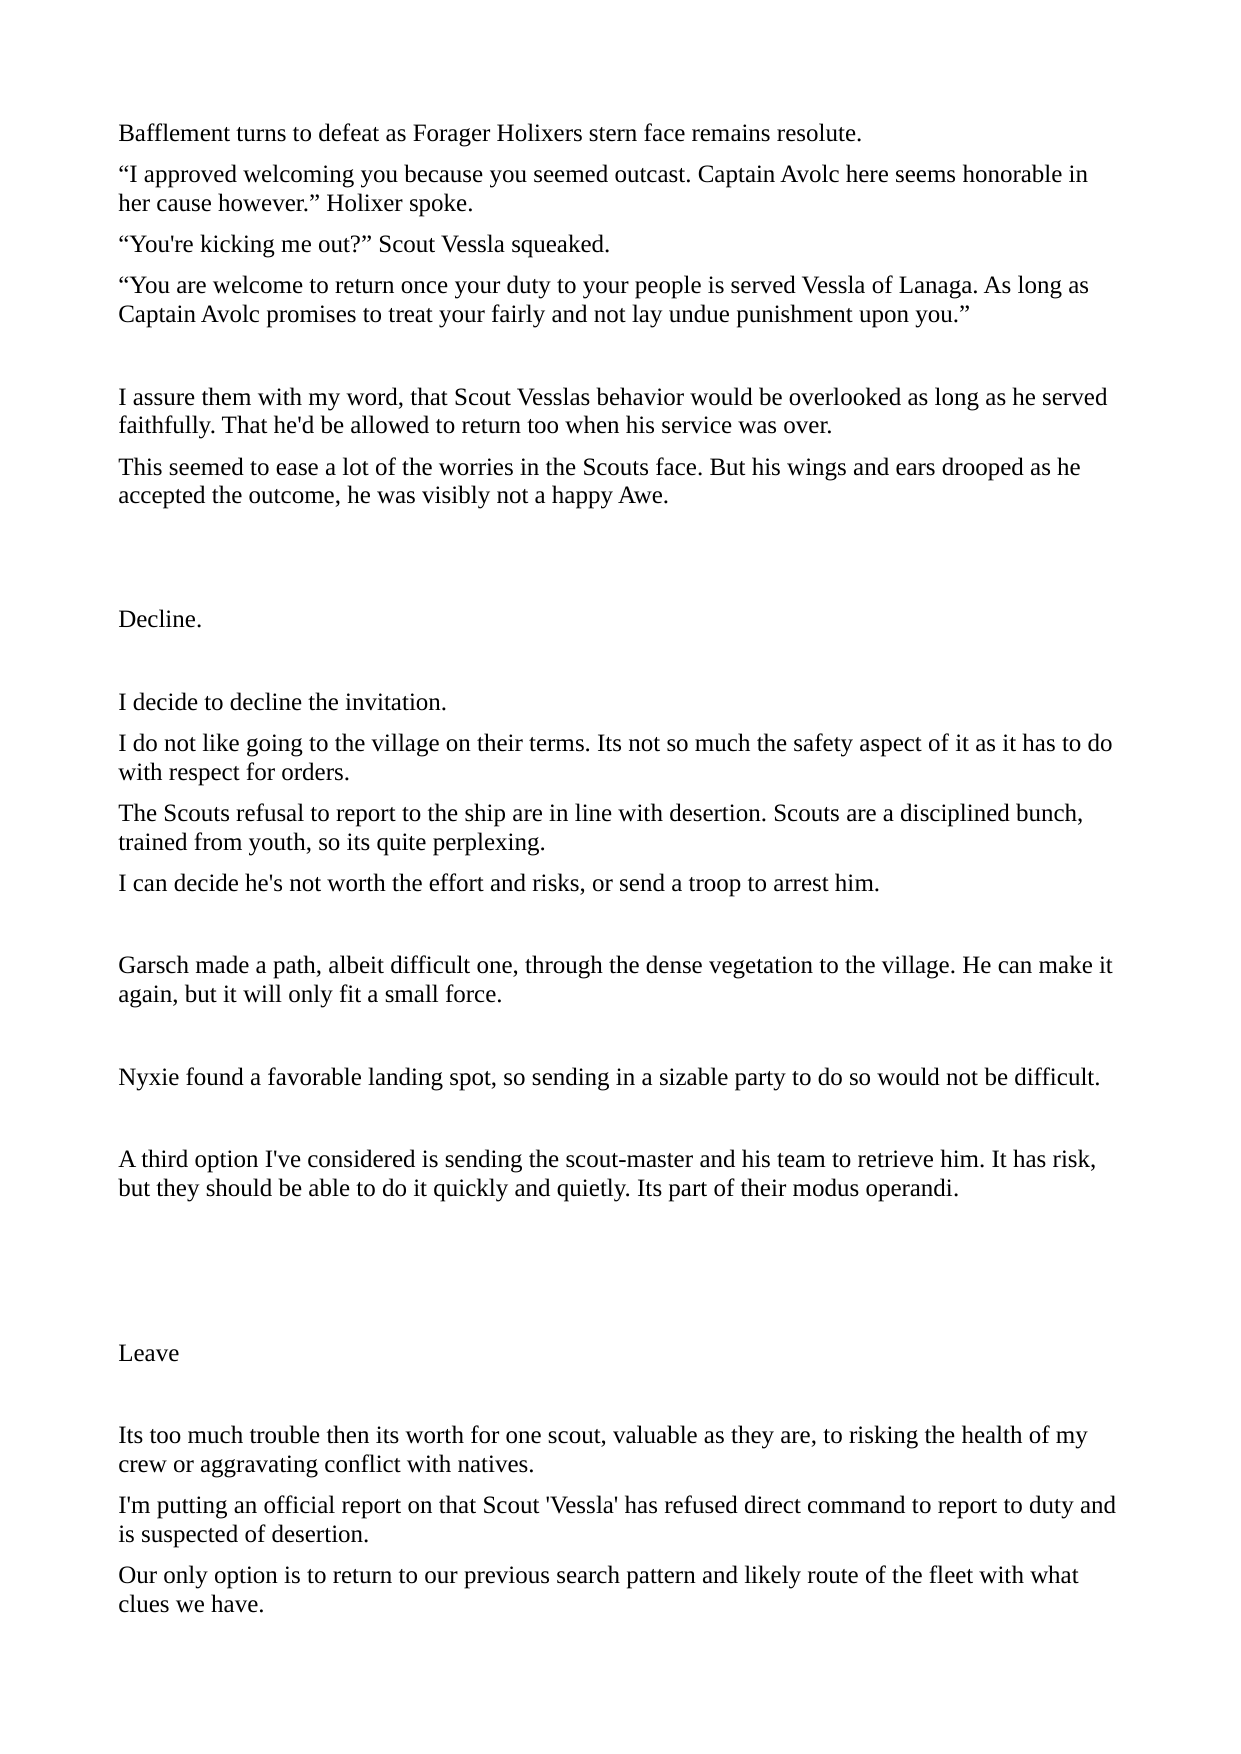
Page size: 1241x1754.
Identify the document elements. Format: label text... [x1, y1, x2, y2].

text Nyxie found a favorable landing spot, so sending in a sizable party to do so would not be difficult. [118, 1062, 1122, 1091]
text “I approved welcoming you because you seemed outcast. Captain Avolc here seems honorable in her cause however.” Holixer spoke. [118, 159, 1122, 217]
text Leave [118, 1338, 1122, 1367]
text I assure them with my word, that Scout Vesslas behavior would be overlooked as long as he served faithfully. That he'd be allowed to return too when his service was over. [118, 382, 1122, 439]
text Our only option is to return to our previous search pattern and likely route of the fleet with what clues we have. [118, 1561, 1122, 1618]
text I decide to decline the invitation. [118, 687, 1122, 716]
text Garsch made a path, albeit difficult one, through the dense vegetation to the village. He can make it again, but it will only fit a small force. [118, 951, 1122, 1008]
text I do not like going to the village on their terms. Its not so much the safety aspect of it as it has to do with respect for orders. [118, 728, 1122, 786]
text The Scouts refusal to report to the ship are in line with desertion. Scouts are a disciplined bunch, trained from youth, so its quite perplexing. [118, 798, 1122, 856]
text “You are welcome to return once your duty to your people is served Vessla of Lanaga. As long as Captain Avolc promises to treat your fairly and not lay undue punishment upon you.” [118, 271, 1122, 328]
text A third option I've considered is sending the scout-master and his team to retrieve him. It has risk, but they should be able to do it quickly and quietly. Its part of their modus operandi. [118, 1144, 1122, 1202]
text I'm putting an official report on that Scout 'Vessla' has refused direct command to report to duty and is suspected of desertion. [118, 1491, 1122, 1548]
text This seemed to ease a lot of the worries in the Scouts face. But his wings and ears drooped as he accepted the outcome, he was visibly not a happy Awe. [118, 452, 1122, 509]
text I can decide he's not worth the effort and risks, or send a troop to arrest him. [118, 868, 1122, 897]
text Its too much trouble then its worth for one scout, valuable as they are, to risking the health of my crew or aggravating conflict with natives. [118, 1421, 1122, 1478]
text “You're kicking me out?” Scout Vessla squeaked. [118, 229, 1122, 258]
text Bafflement turns to defeat as Forager Holixers stern face remains resolute. [118, 118, 1122, 147]
text Decline. [118, 604, 1122, 633]
